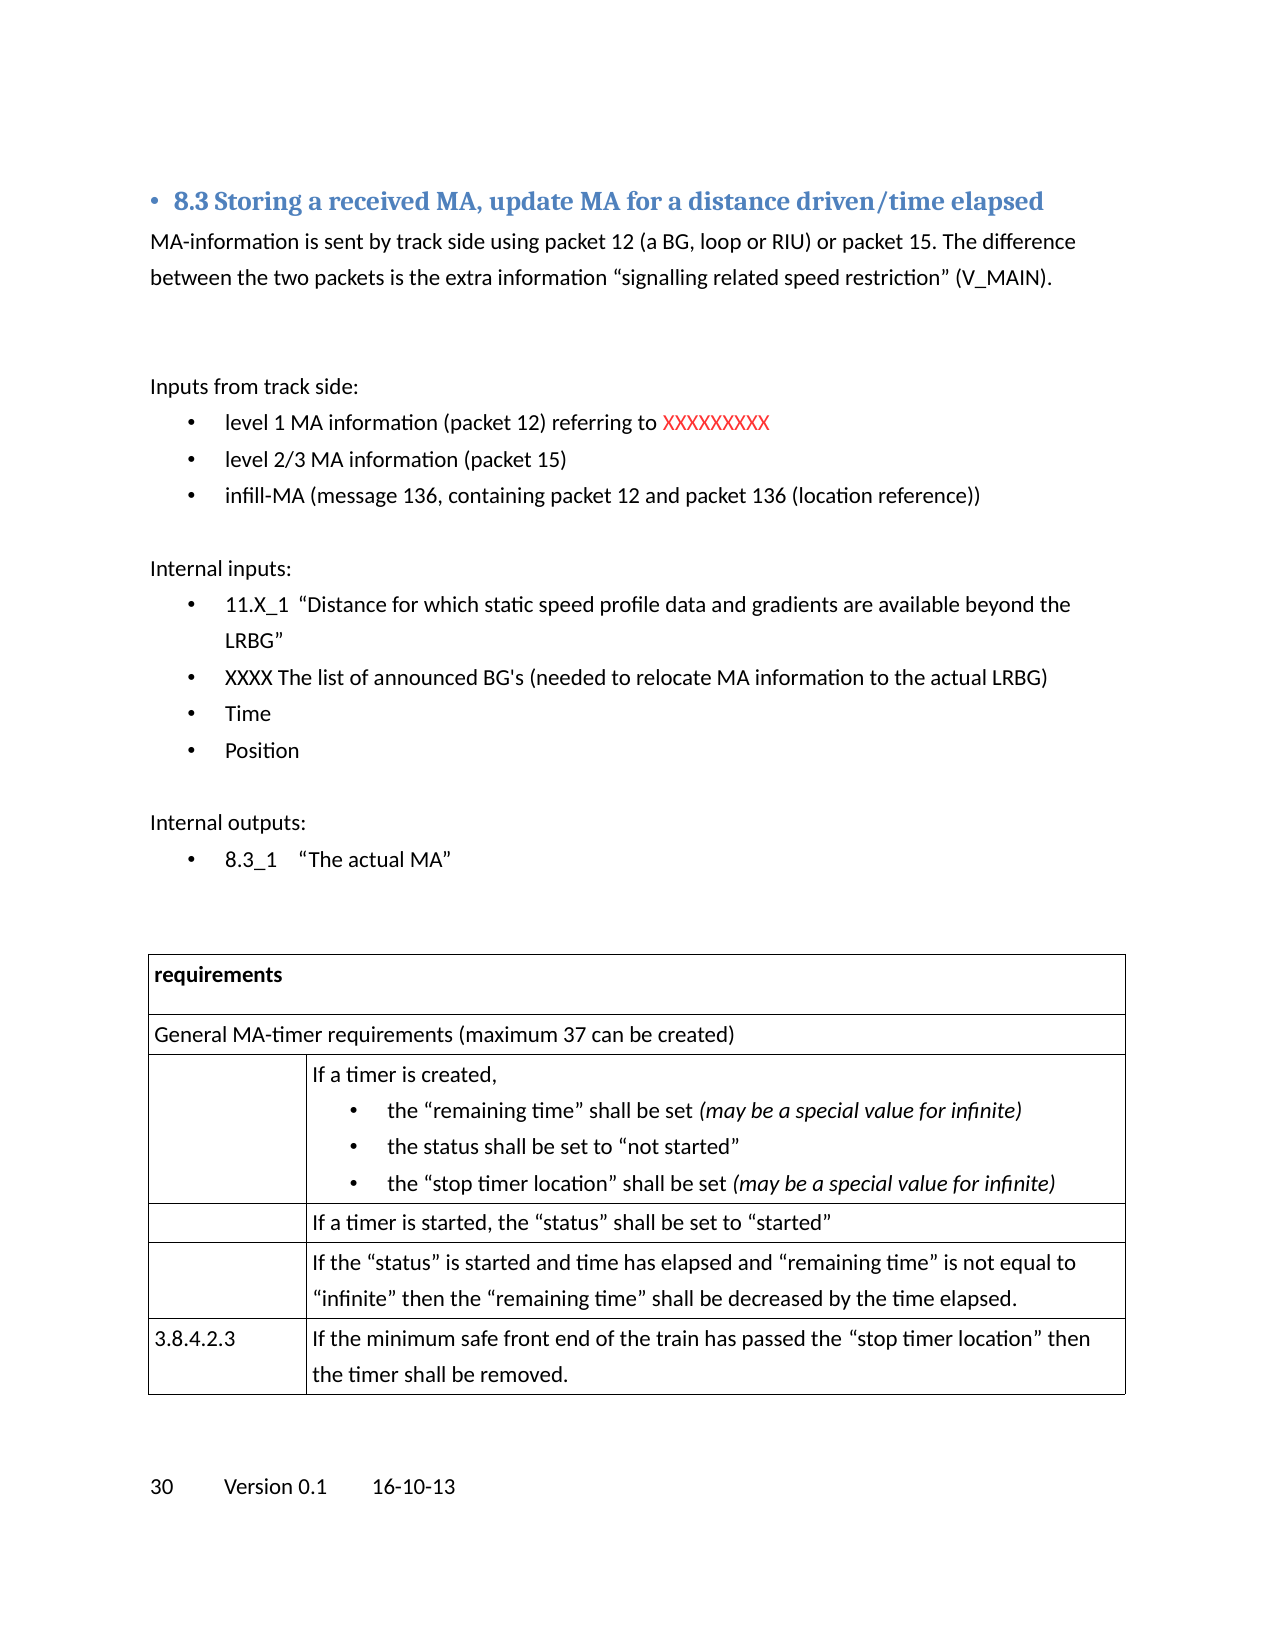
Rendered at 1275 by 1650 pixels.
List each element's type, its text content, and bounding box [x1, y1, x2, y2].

list Position [187, 736, 1125, 764]
list level 2/3 MA information (packet 15) [187, 445, 1125, 473]
text MA-information is sent by track side using packet 12 (a BG, loop or RIU) or packet 15. The difference between the two packets is the extra information “signalling related speed restriction” (V_MAIN). [150, 227, 1125, 291]
text Internal outputs: [150, 808, 1125, 836]
table_header requirements [149, 955, 1125, 1014]
list level 1 MA information (packet 12) referring to XXXXXXXXX [187, 408, 1125, 437]
text Internal inputs: [150, 554, 1125, 582]
list XXXX The list of announced BG's (needed to relocate MA information to the actual LRBG) [187, 663, 1125, 691]
subtitle 8.3 Storing a received MA, update MA for a distance driven/time elapsed [150, 186, 1125, 217]
list 11.X_1 “Distance for which static speed profile data and gradients are available beyond the LRBG” [187, 590, 1125, 655]
table_cell If a timer is created, the “remaining time” shall be set (may be a special value for infinite) the status shall be set to “not started” the “stop timer location” shall be set (may be a special value for infinite) [307, 1055, 1125, 1202]
table_cell If the “status” is started and time has elapsed and “remaining time” is not equal to “infinite” then the “remaining time” shall be decreased by the time elapsed. [307, 1243, 1125, 1318]
list 8.3_1 “The actual MA” [187, 845, 1125, 873]
table_cell [149, 1243, 306, 1318]
table_cell General MA-timer requirements (maximum 37 can be created) [149, 1015, 1125, 1054]
list infill-MA (message 136, containing packet 12 and packet 136 (location reference)) [187, 481, 1125, 509]
table_cell [149, 1055, 306, 1202]
table_cell 3.8.4.2.3 [149, 1319, 306, 1394]
table_cell If the minimum safe front end of the train has passed the “stop timer location” then the timer shall be removed. [307, 1319, 1125, 1394]
table_cell If a timer is started, the “status” shall be set to “started” [307, 1204, 1125, 1242]
list Time [187, 699, 1125, 727]
table_cell [149, 1204, 306, 1242]
text Inputs from track side: [150, 372, 1125, 400]
